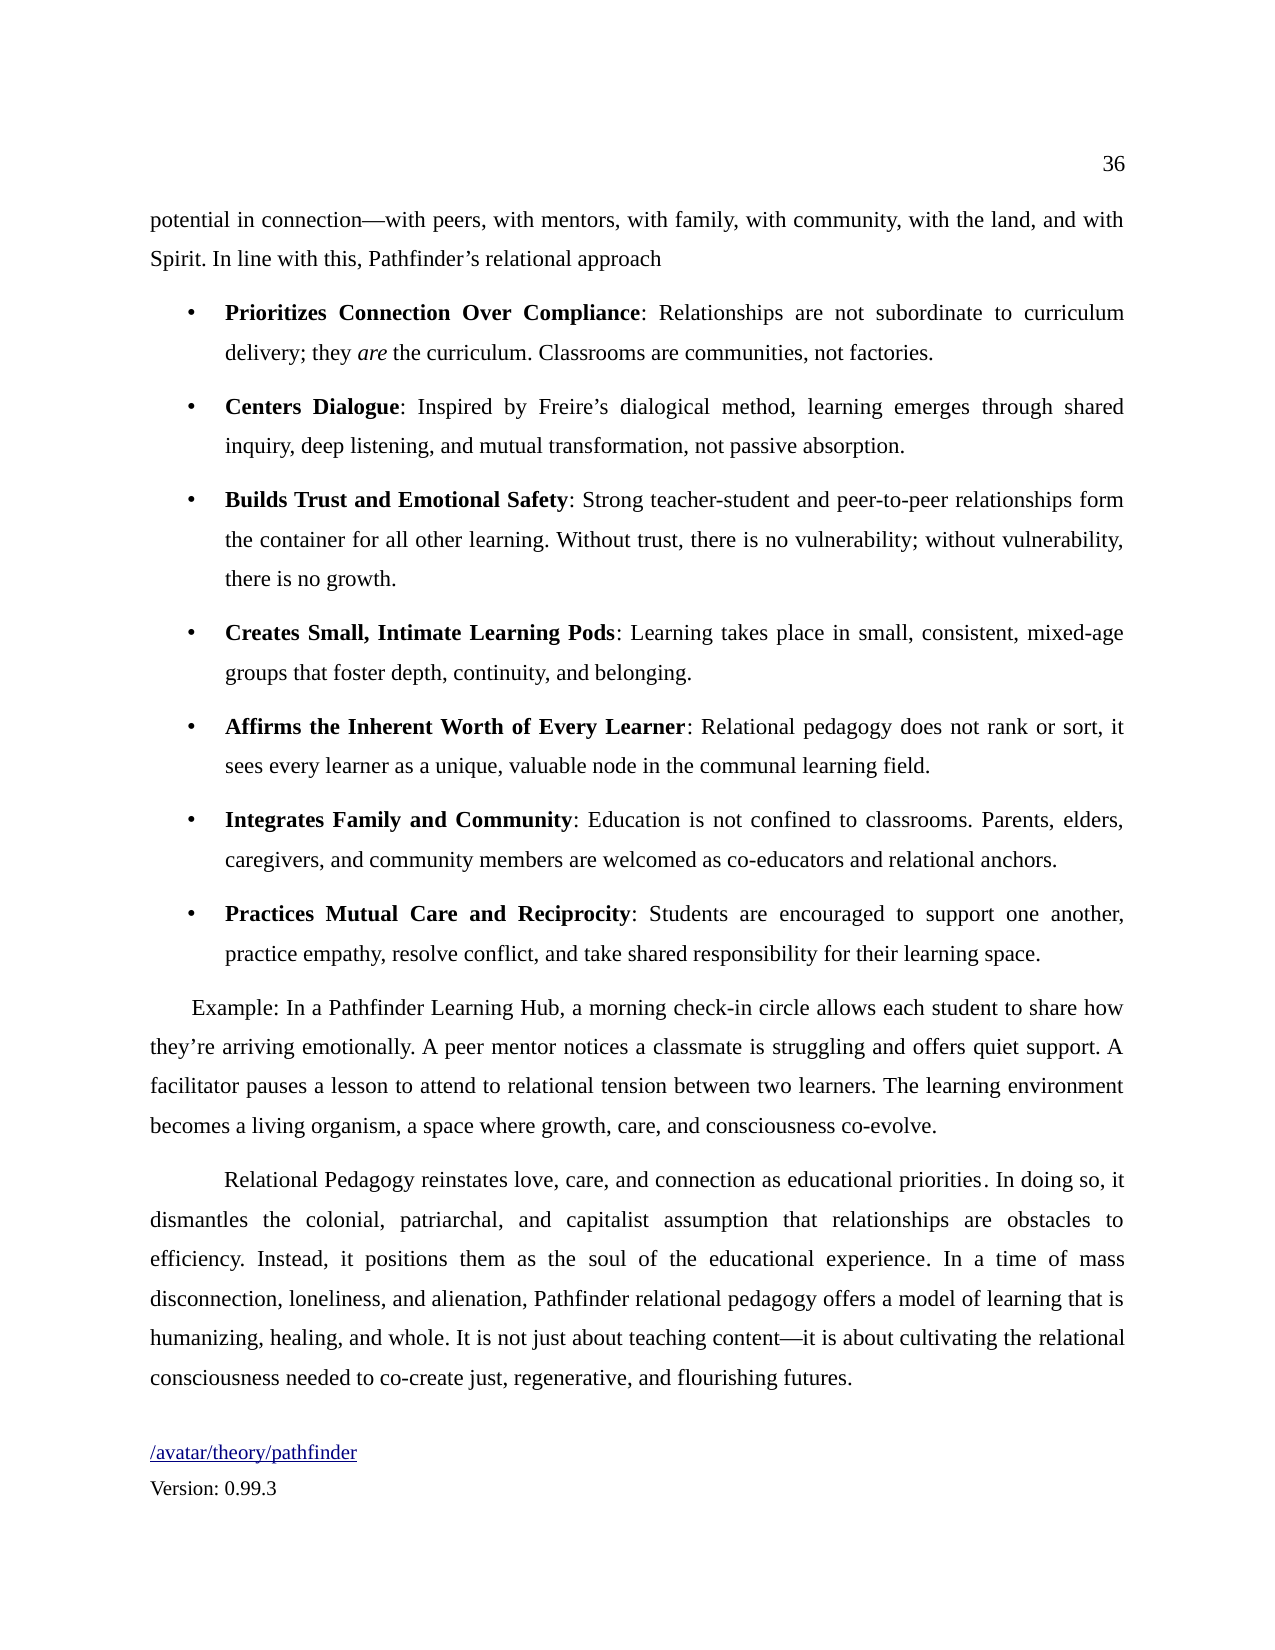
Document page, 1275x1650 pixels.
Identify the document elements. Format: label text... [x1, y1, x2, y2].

list Prioritizes Connection Over Compliance: Relationships are not subordinate to curriculum delivery; they are the curriculum. Classrooms are communities, not factories. [187, 299, 1125, 365]
list Integrates Family and Community: Education is not confined to classrooms. Parents, elders, caregivers, and community members are welcomed as co-educators and relational anchors. [187, 807, 1125, 872]
list Creates Small, Intimate Learning Pods: Learning takes place in small, consistent, mixed-age groups that foster depth, continuity, and belonging. [187, 619, 1125, 685]
list Centers Dialogue: Inspired by Freire’s dialogical method, learning emerges through shared inquiry, deep listening, and mutual transformation, not passive absorption. [187, 393, 1125, 459]
text potential in connection—with peers, with mentors, with family, with community, with the land, and with Spirit. In line with this, Pathfinder’s relational approach [150, 206, 1125, 272]
text Relational Pedagogy reinstates love, care, and connection as educational priorities. In doing so, it dismantles the colonial, patriarchal, and capitalist assumption that relationships are obstacles to efficiency. Instead, it positions them as the soul of the educational experience. In a time of mass disconnection, loneliness, and alienation, Pathfinder relational pedagogy offers a model of learning that is humanizing, healing, and whole. It is not just about teaching content—it is about cultivating the relational consciousness needed to co-create just, regenerative, and flourishing futures. [150, 1166, 1125, 1390]
list Affirms the Inherent Worth of Every Learner: Relational pedagogy does not rank or sort, it sees every learner as a unique, valuable node in the communal learning field. [187, 713, 1125, 779]
list Practices Mutual Care and Reciprocity: Students are encouraged to support one another, practice empathy, resolve conflict, and take shared responsibility for their learning space. [187, 900, 1125, 966]
list Builds Trust and Emotional Safety: Strong teacher-student and peer-to-peer relationships form the container for all other learning. Without trust, there is no vulnerability; without vulnerability, there is no growth. [187, 486, 1125, 592]
text Example: In a Pathfinder Learning Hub, a morning check-in circle allows each student to share how they’re arriving emotionally. A peer mentor notices a classmate is struggling and offers quiet support. A facilitator pauses a lesson to attend to relational tension between two learners. The learning environment becomes a living organism, a space where growth, care, and consciousness co-evolve. [150, 994, 1125, 1138]
